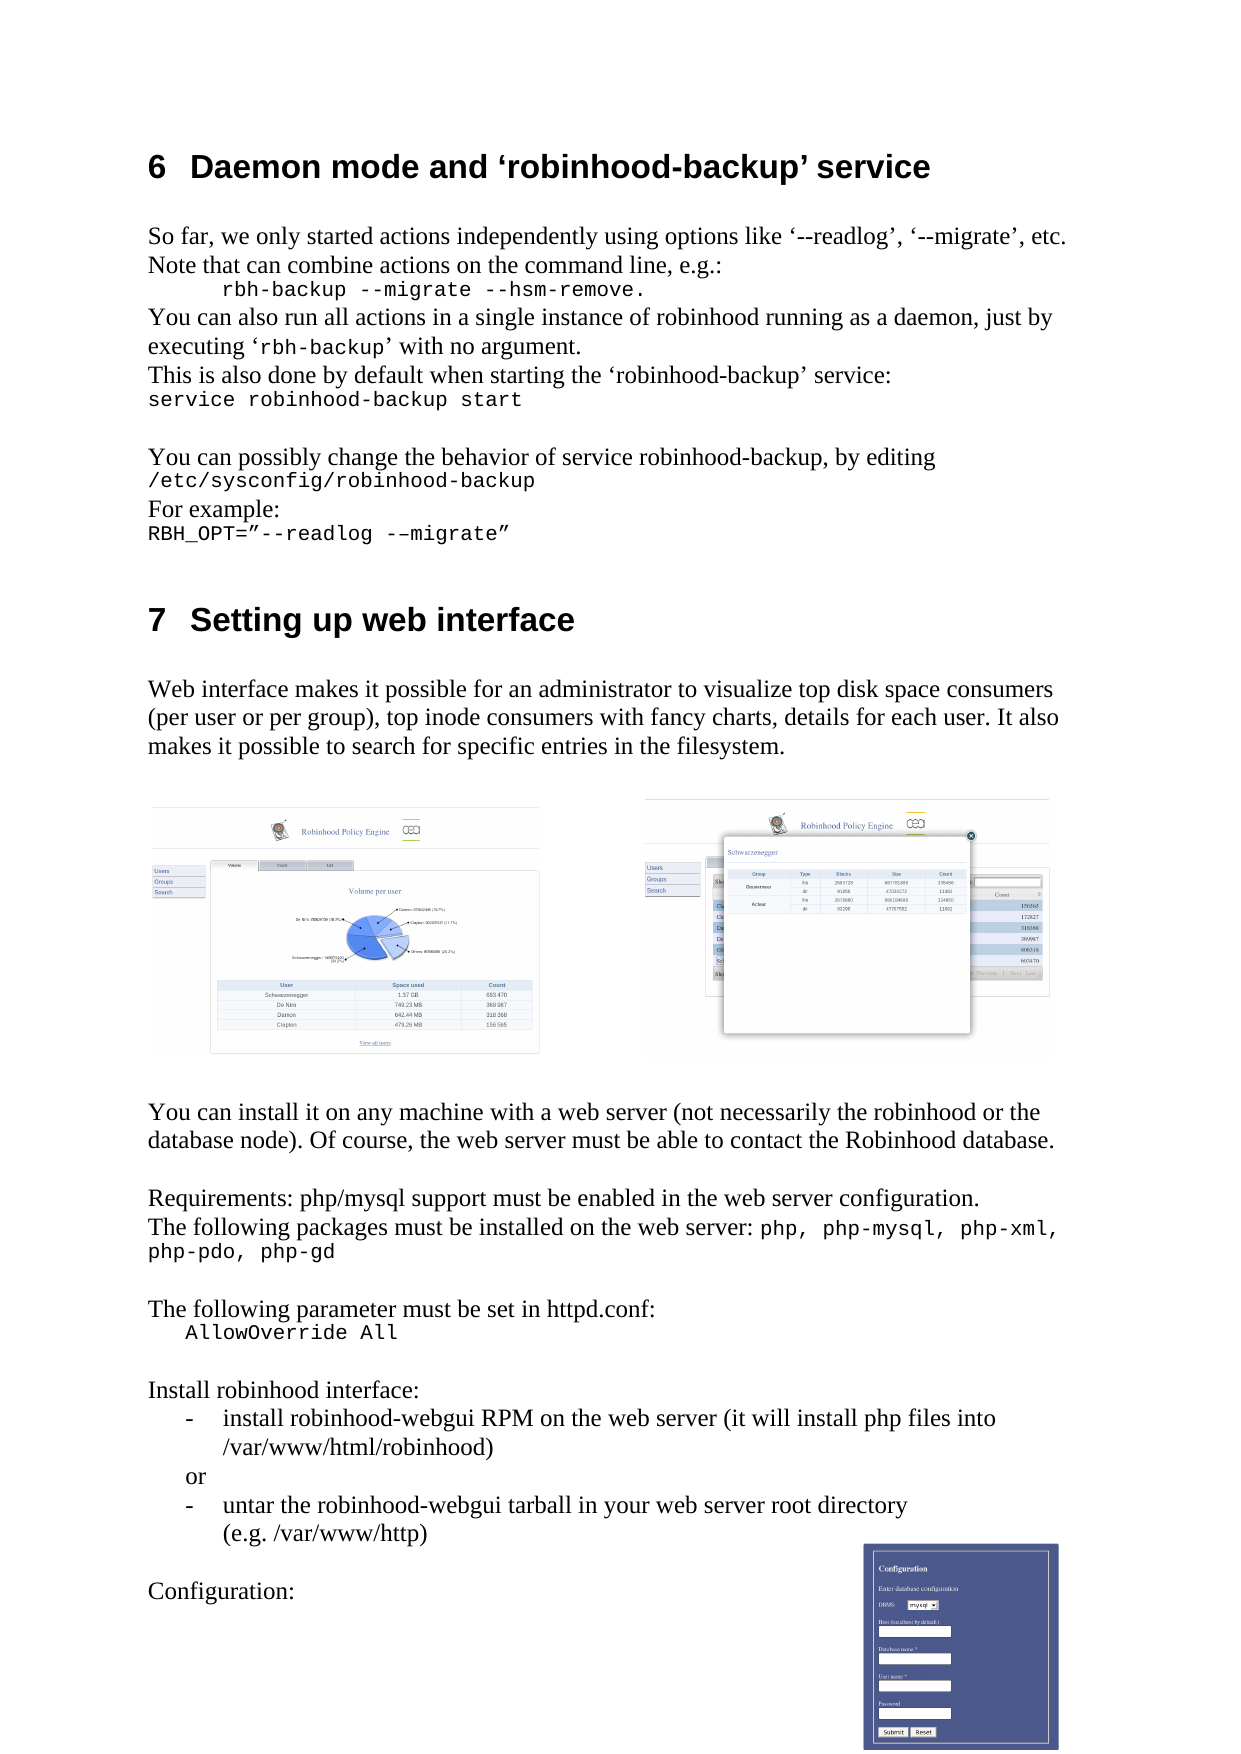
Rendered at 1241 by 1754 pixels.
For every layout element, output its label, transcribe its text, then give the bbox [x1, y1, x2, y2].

text For example: [148, 494, 1093, 523]
text Configuration: [148, 1539, 1093, 1754]
text So far, we only started actions independently using options like ‘--readlog’, ‘--migrate’, etc. [148, 221, 1093, 250]
text Install robinhood interface: [148, 1375, 1093, 1403]
text AllowOverride All [148, 1322, 1093, 1346]
list untar the robinhood-webgui tarball in your web server root directory (e.g. /var/www/http) [185, 1490, 1093, 1547]
text Note that can combine actions on the command line, e.g.: [148, 250, 1093, 278]
text Requirements: php/mysql support must be enabled in the web server configuration. The following packages must be installed on the web server: php, php-mysql, php-xml, php-pdo, php-gd [148, 1183, 1093, 1265]
subtitle Setting up web interface [148, 600, 1093, 639]
text service robinhood-backup start [148, 389, 1093, 413]
text You can install it on any machine with a web server (not necessarily the robinhood or the database node). Of course, the web server must be able to contact the Robinhood database. [148, 1097, 1093, 1154]
text Web interface makes it possible for an administrator to visualize top disk space consumers (per user or per group), top inode consumers with fancy charts, details for each user. It also makes it possible to search for specific entries in the filesystem. [148, 645, 1093, 760]
list install robinhood-webgui RPM on the web server (it will install php files into /var/www/html/robinhood) [185, 1403, 1093, 1461]
text RBH_OPT=”--readlog -–migrate” [148, 523, 1093, 546]
text This is also done by default when starting the ‘robinhood-backup’ service: [148, 361, 1093, 389]
table_header [136, 789, 616, 1068]
table_header [616, 789, 1096, 1068]
text The following parameter must be set in httpd.conf: [148, 1294, 1093, 1322]
text You can also run all actions in a single instance of robinhood running as a daemon, just by executing ‘rbh-backup’ with no argument. [148, 302, 1093, 361]
text rbh-backup --migrate --hsm-remove. [148, 278, 1093, 302]
text You can possibly change the behavior of service robinhood-backup, by editing /etc/sysconfig/robinhood-backup [148, 442, 1093, 494]
text or [185, 1461, 1093, 1490]
subtitle Daemon mode and ‘robinhood-backup’ service [148, 148, 1093, 186]
